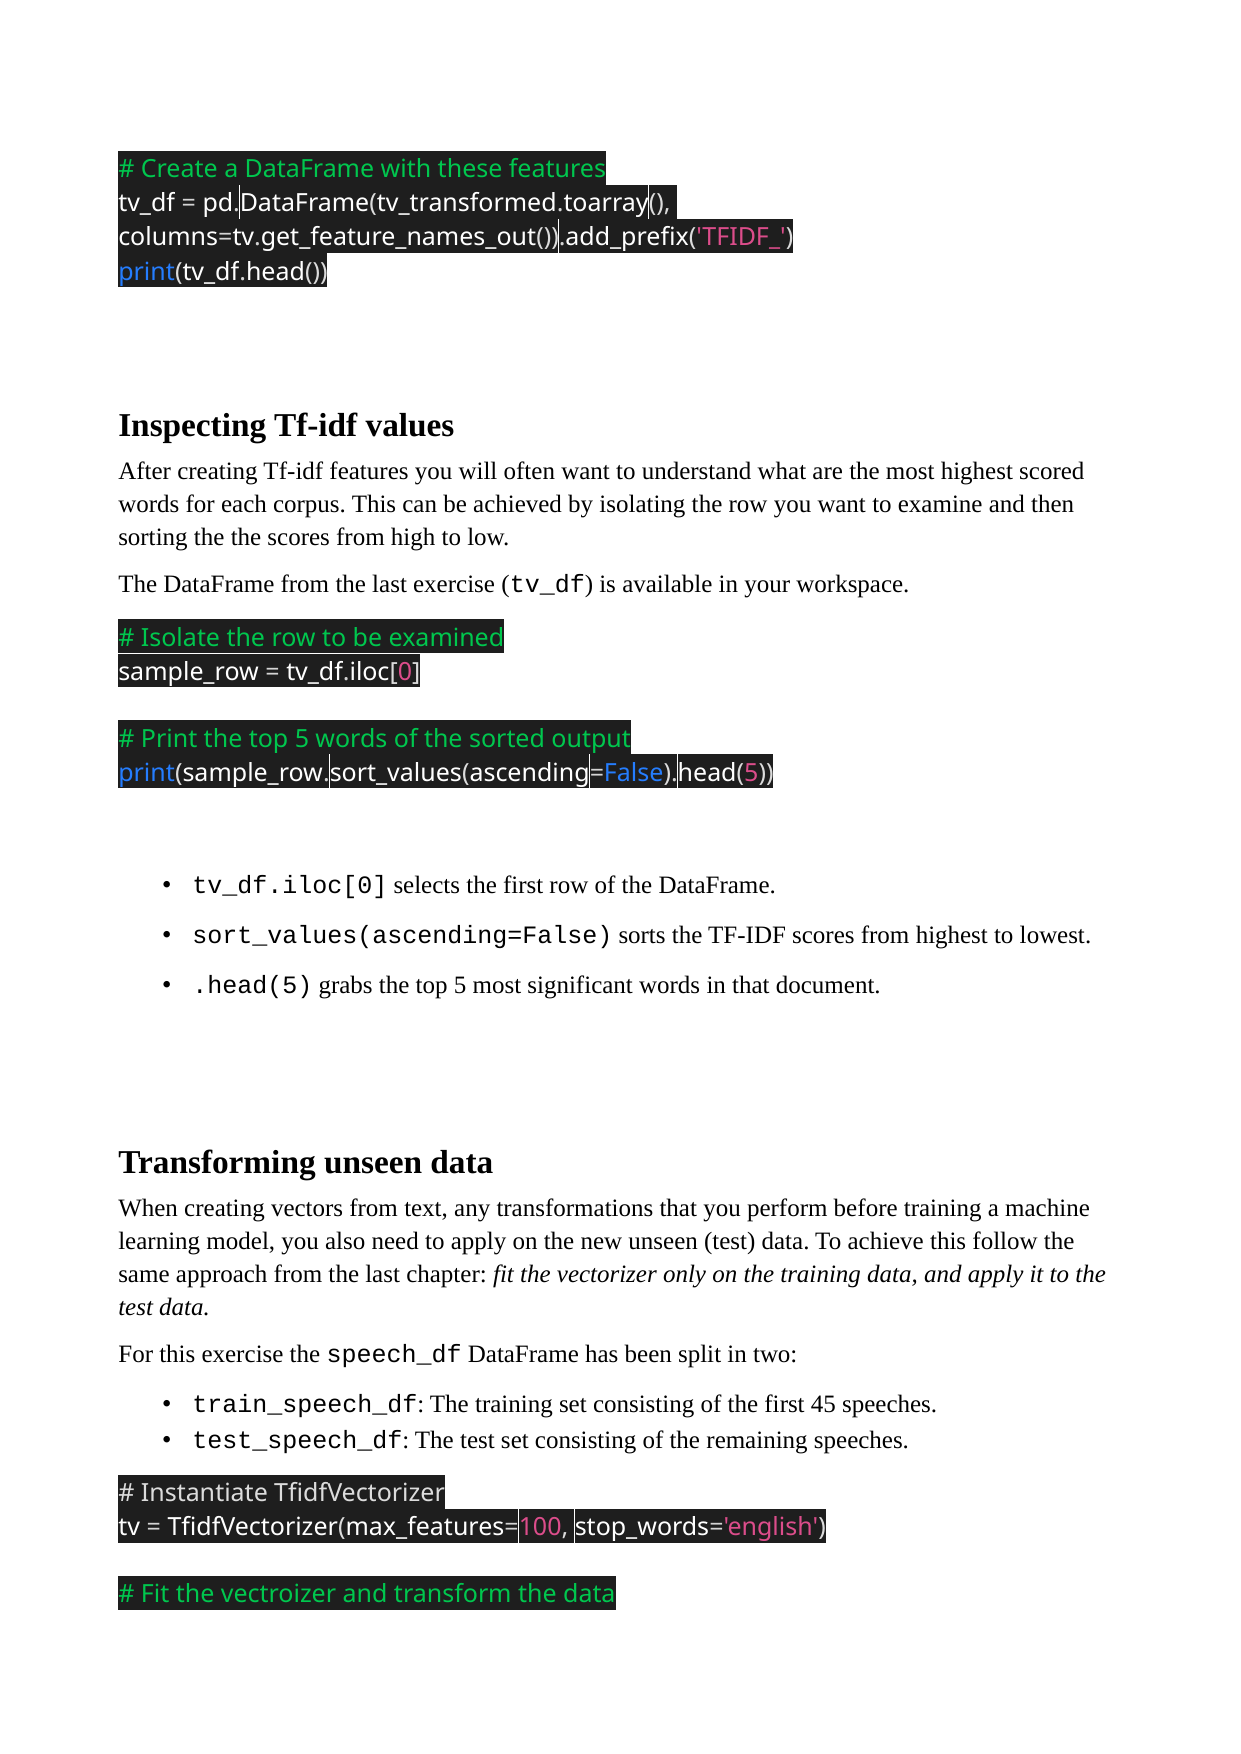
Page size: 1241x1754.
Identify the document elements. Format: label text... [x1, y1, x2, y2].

text columns=tv.get_feature_names_out()).add_prefix('TFIDF_') [118, 219, 1122, 253]
text tv_df = pd.DataFrame(tv_transformed.toarray(), [118, 185, 1122, 219]
text tv = TfidfVectorizer(max_features=100, stop_words='english') [118, 1509, 1122, 1543]
text print(sample_row.sort_values(ascending=False).head(5)) [118, 754, 1122, 788]
text The DataFrame from the last exercise (tv_df) is available in your workspace. [118, 569, 1122, 600]
text # Isolate the row to be examined [118, 619, 1122, 653]
text # Print the top 5 words of the sorted output [118, 720, 1122, 754]
subtitle Transforming unseen data [118, 1142, 1122, 1180]
text # Instantiate TfidfVectorizer [118, 1475, 1122, 1509]
list .head(5) grabs the top 5 most significant words in that document. [162, 970, 1122, 1001]
text For this exercise the speech_df DataFrame has been split in two: [118, 1339, 1122, 1370]
list test_speech_df: The test set consisting of the remaining speeches. [162, 1425, 1122, 1456]
text # Create a DataFrame with these features [118, 151, 1122, 185]
list sort_values(ascending=False) sorts the TF-IDF scores from highest to lowest. [162, 920, 1122, 951]
text # Fit the vectroizer and transform the data [118, 1576, 1122, 1610]
text When creating vectors from text, any transformations that you perform before training a machine learning model, you also need to apply on the new unseen (test) data. To achieve this follow the same approach from the last chapter: fit the vectorizer only on the training data, and apply it to the test data. [118, 1193, 1122, 1321]
text After creating Tf-idf features you will often want to understand what are the most highest scored words for each corpus. This can be achieved by isolating the row you want to examine and then sorting the the scores from high to low. [118, 456, 1122, 551]
text print(tv_df.head()) [118, 253, 1122, 287]
list tv_df.iloc[0] selects the first row of the DataFrame. [162, 870, 1122, 901]
text sample_row = tv_df.iloc[0] [118, 653, 1122, 687]
list train_speech_df: The training set consisting of the first 45 speeches. [162, 1389, 1122, 1420]
subtitle Inspecting Tf-idf values [118, 405, 1122, 443]
